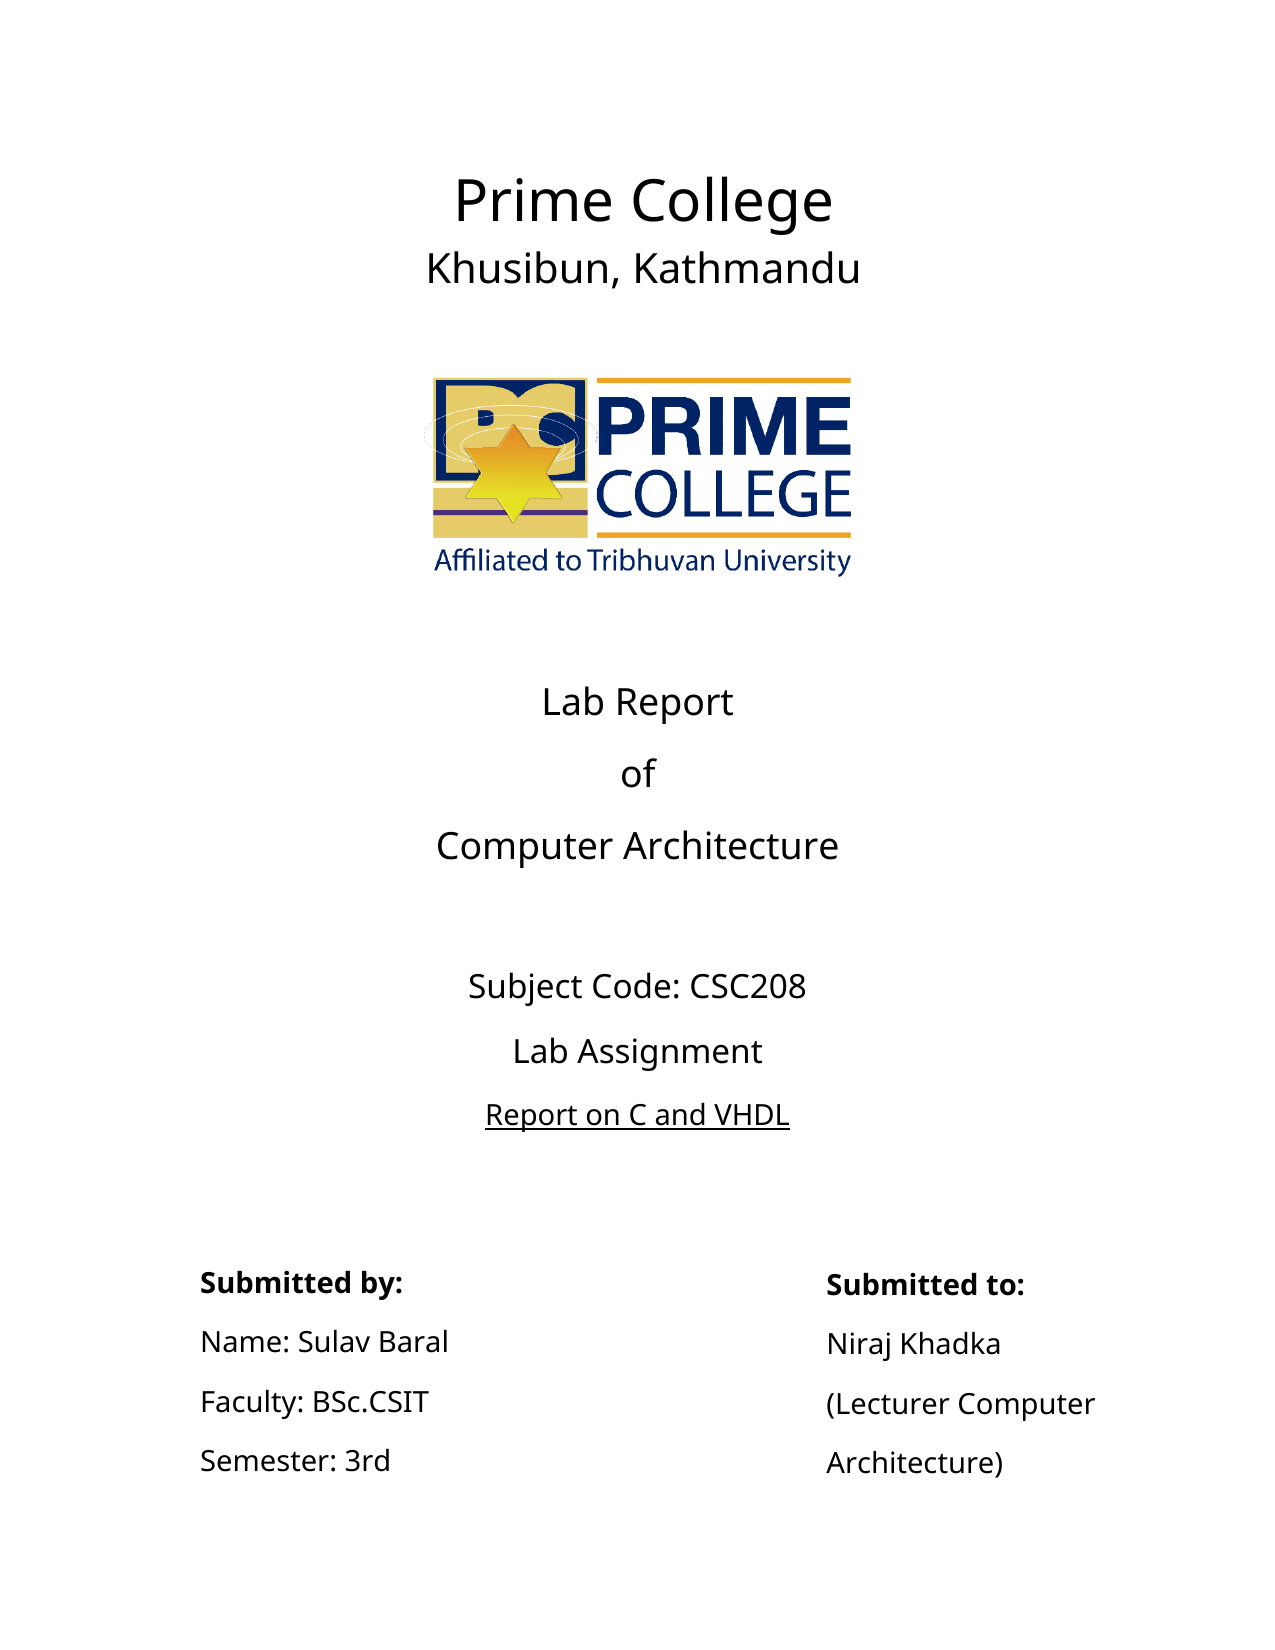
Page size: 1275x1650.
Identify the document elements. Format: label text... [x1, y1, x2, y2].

text Computer Architecture [150, 819, 1125, 870]
text Prime College Khusibun, Kathmandu [150, 159, 1125, 295]
text of [150, 747, 1125, 798]
text Submitted to: [826, 1264, 1129, 1304]
text Architecture) [826, 1442, 1129, 1482]
text Report on C and VHDL [150, 1094, 1125, 1134]
text Submitted by: [200, 1262, 656, 1302]
text Subject Code: CSC208 [150, 963, 1125, 1008]
text Lab Assignment [150, 1028, 1125, 1074]
text Faculty: BSc.CSIT [200, 1381, 656, 1421]
text Niraj Khadka [826, 1323, 1129, 1363]
text Name: Sulav Baral [200, 1322, 656, 1361]
text (Lecturer Computer [826, 1383, 1129, 1423]
text Lab Report [150, 676, 1125, 727]
picture [306, 373, 969, 579]
text Semester: 3rd [200, 1441, 656, 1480]
